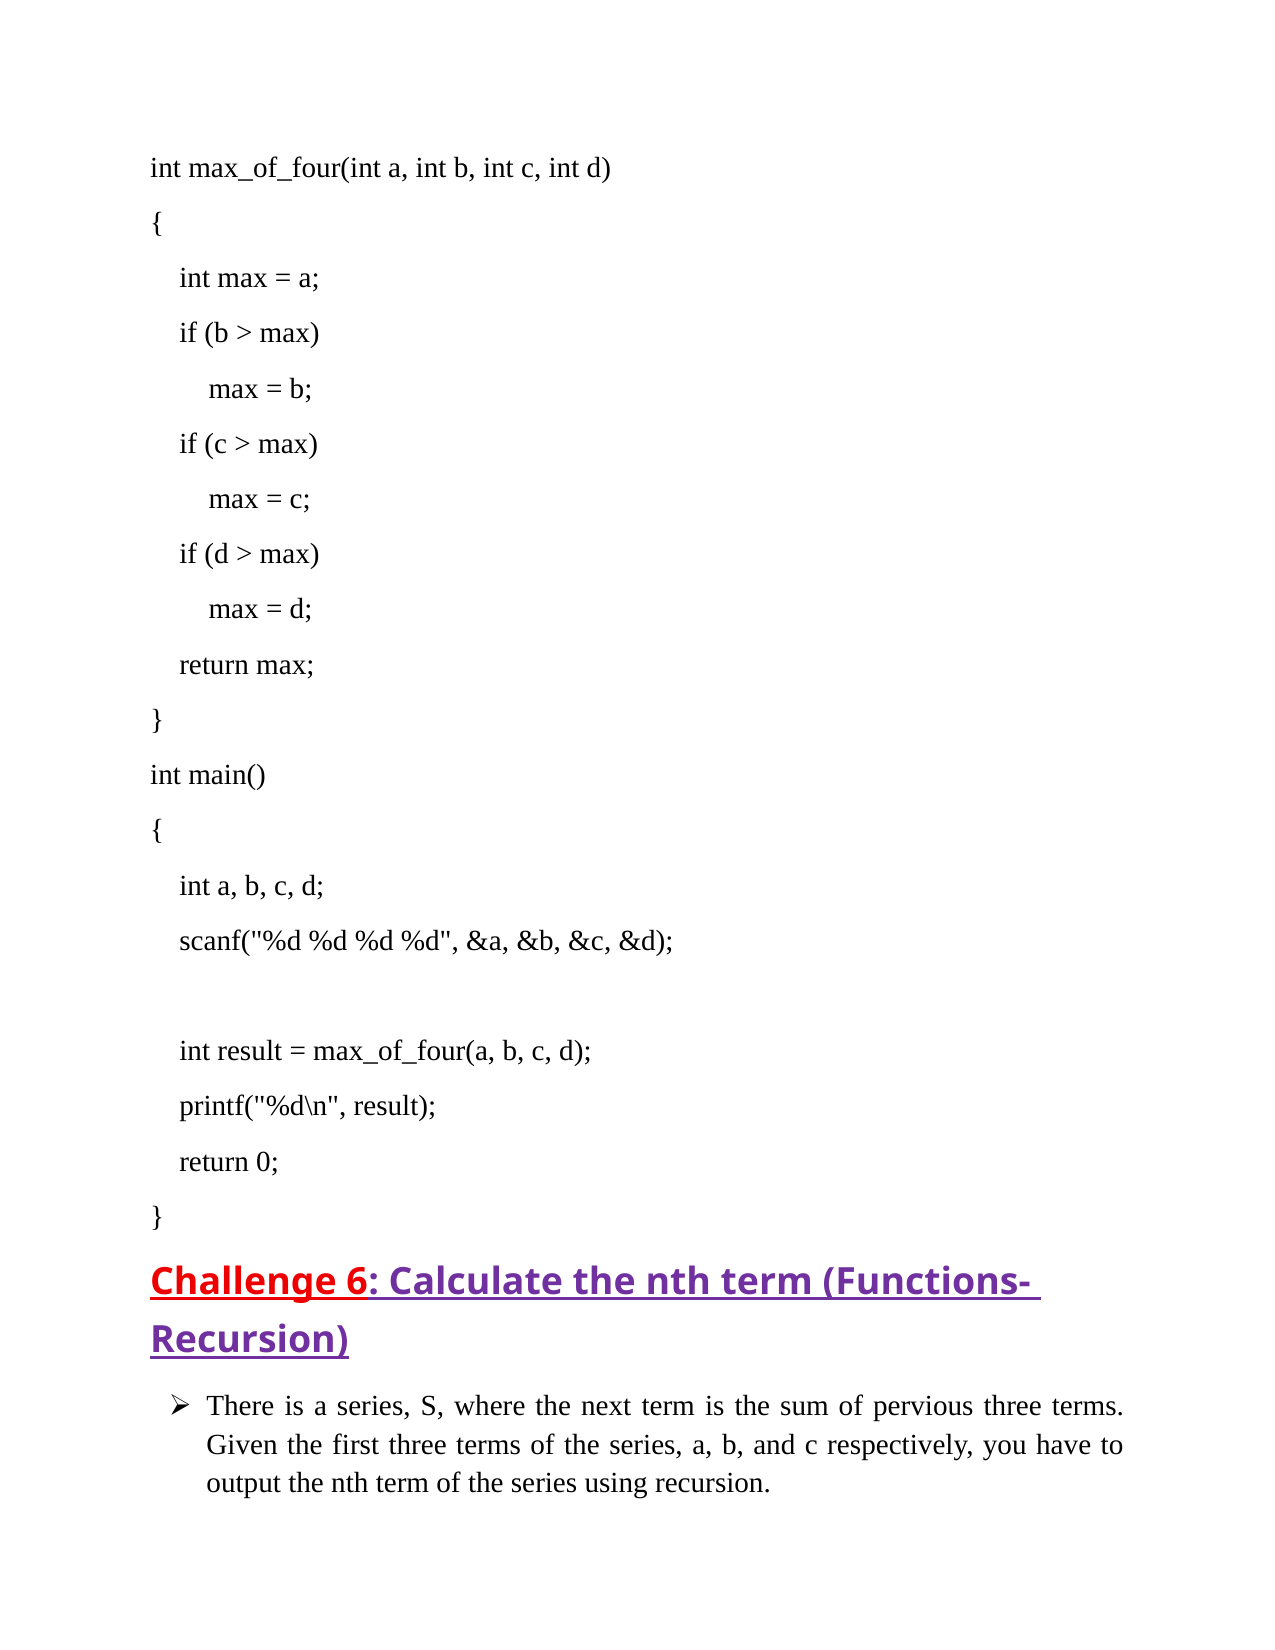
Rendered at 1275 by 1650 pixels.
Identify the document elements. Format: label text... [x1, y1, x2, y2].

text } [150, 702, 1125, 736]
text max = b; [150, 371, 1125, 404]
text } [150, 1199, 1125, 1232]
text return 0; [150, 1144, 1125, 1177]
text Challenge 6: Calculate the nth term (Functions- Recursion) [150, 1254, 1125, 1364]
list There is a series, S, where the next term is the sum of pervious three terms. Given the first three terms of the series, a, b, and c respectively, you have to output the nth term of the series using recursion. [169, 1388, 1125, 1499]
text return max; [150, 647, 1125, 680]
text int max = a; [150, 260, 1125, 294]
text { [150, 205, 1125, 239]
text int a, b, c, d; [150, 868, 1125, 901]
text { [150, 812, 1125, 846]
text scanf("%d %d %d %d", &a, &b, &c, &d); [150, 923, 1125, 956]
text if (d > max) [150, 536, 1125, 570]
text int main() [150, 757, 1125, 791]
text int result = max_of_four(a, b, c, d); [150, 1033, 1125, 1067]
text printf("%d\n", result); [150, 1088, 1125, 1122]
text max = c; [150, 481, 1125, 515]
text int max_of_four(int a, int b, int c, int d) [150, 150, 1125, 183]
text if (b > max) [150, 316, 1125, 349]
text if (c > max) [150, 426, 1125, 459]
text max = d; [150, 592, 1125, 625]
